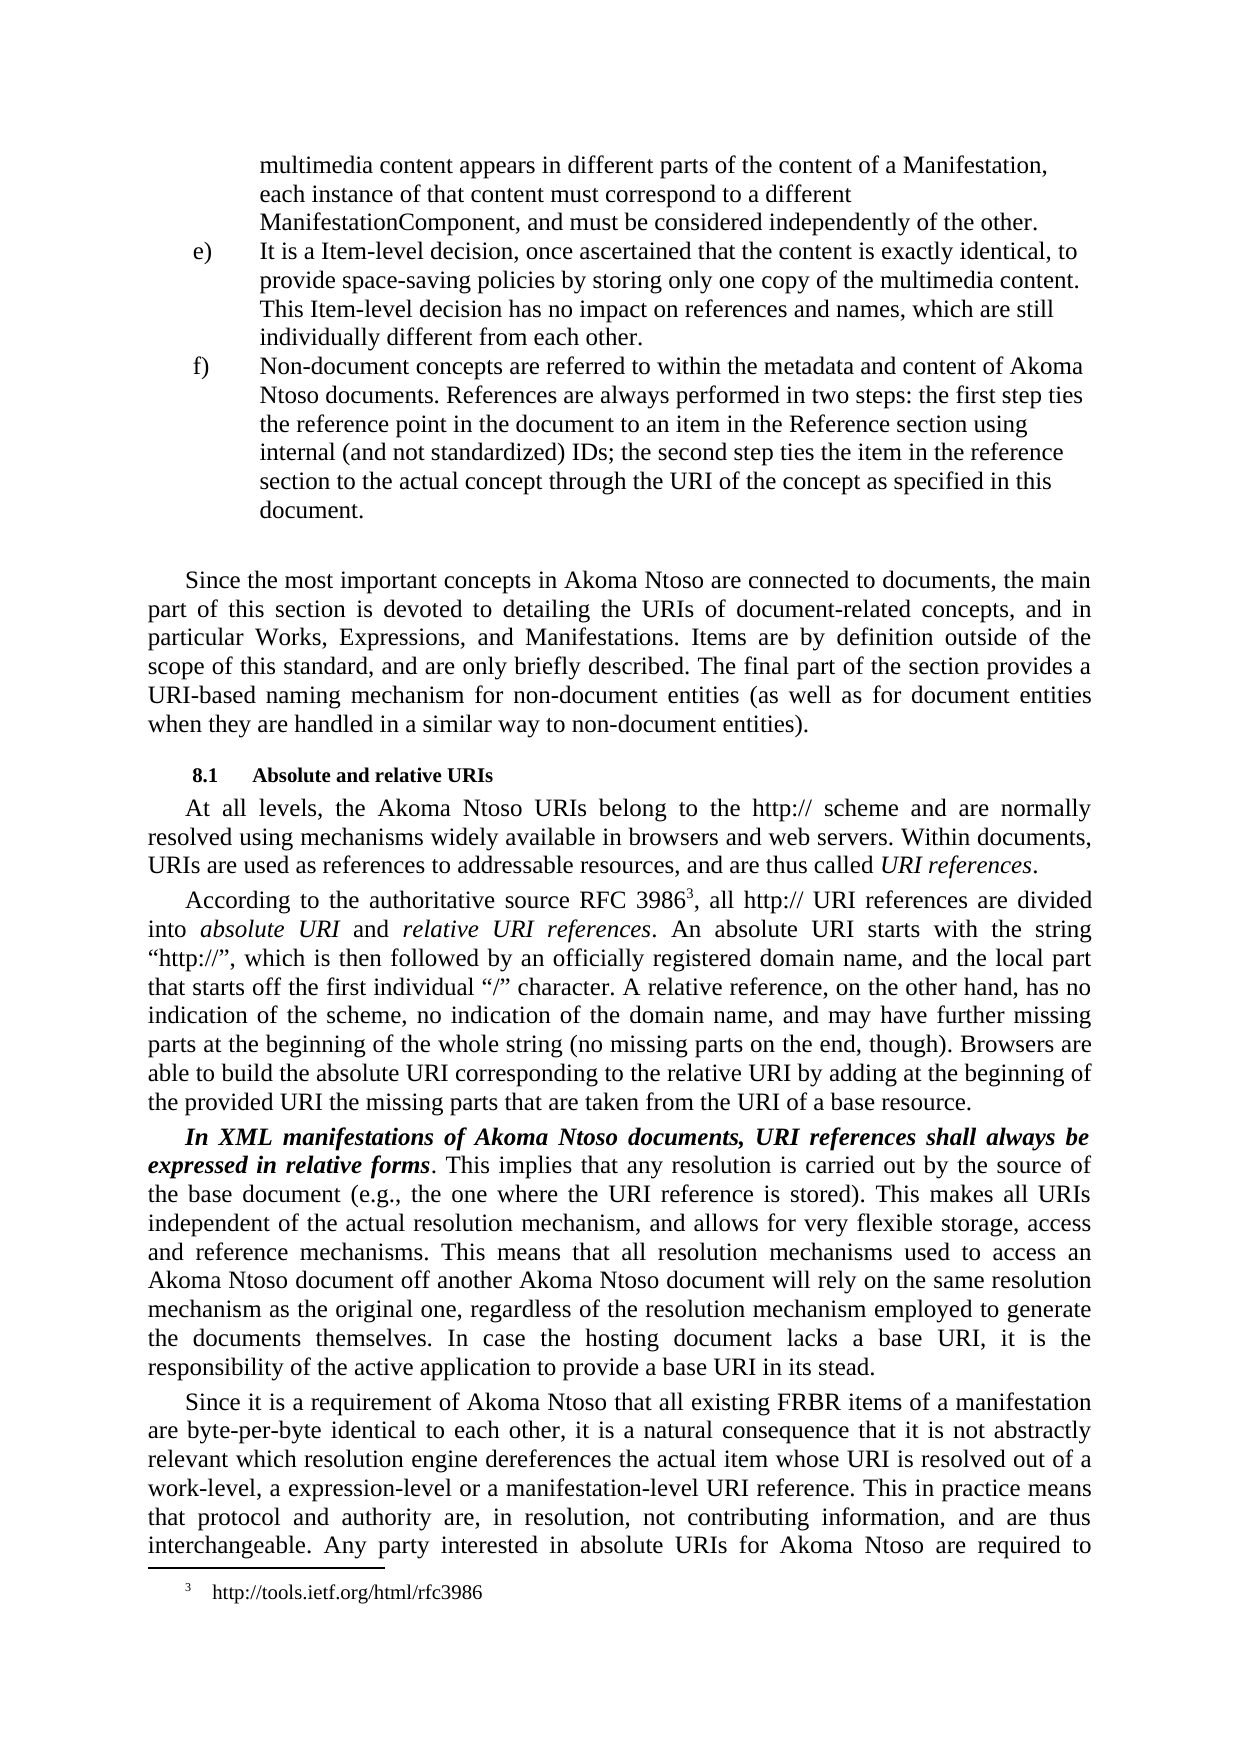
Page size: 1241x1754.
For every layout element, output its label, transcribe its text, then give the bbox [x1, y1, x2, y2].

text Since it is a requirement of Akoma Ntoso that all existing FRBR items of a manifestation are byte-per-byte identical to each other, it is a natural consequence that it is not abstractly relevant which resolution engine dereferences the actual item whose URI is resolved out of a work-level, a expression-level or a manifestation-level URI reference. This in practice means that protocol and authority are, in resolution, not contributing information, and are thus interchangeable. Any party interested in absolute URIs for Akoma Ntoso are required to [148, 1387, 1092, 1559]
subtitle Absolute and relative URIs [192, 762, 1092, 787]
text Since the most important concepts in Akoma Ntoso are connected to documents, the main part of this section is devoted to detailing the URIs of document-related concepts, and in particular Works, Expressions, and Manifestations. Items are by definition outside of the scope of this standard, and are only briefly described. The final part of the section provides a URI-based naming mechanism for non-document entities (as well as for document entities when they are handled in a similar way to non-document entities). [148, 565, 1092, 737]
list It is a Item-level decision, once ascertained that the content is exactly identical, to provide space-saving policies by storing only one copy of the multimedia content. This Item-level decision has no impact on references and names, which are still individually different from each other. [193, 236, 1092, 351]
text In XML manifestations of Akoma Ntoso documents, URI references shall always be expressed in relative forms. This implies that any resolution is carried out by the source of the base document (e.g., the one where the URI reference is stored). This makes all URIs independent of the actual resolution mechanism, and allows for very flexible storage, access and reference mechanisms. This means that all resolution mechanisms used to access an Akoma Ntoso document off another Akoma Ntoso document will rely on the same resolution mechanism as the original one, regardless of the resolution mechanism employed to generate the documents themselves. In case the hosting document lacks a base URI, it is the responsibility of the active application to provide a base URI in its stead. [148, 1122, 1092, 1380]
list Non-document concepts are referred to within the metadata and content of Akoma Ntoso documents. References are always performed in two steps: the first step ties the reference point in the document to an item in the Reference section using internal (and not standardized) IDs; the second step ties the item in the reference section to the actual concept through the URI of the concept as specified in this document. [193, 351, 1092, 524]
text At all levels, the Akoma Ntoso URIs belong to the http:// scheme and are normally resolved using mechanisms widely available in browsers and web servers. Within documents, URIs are used as references to addressable resources, and are thus called URI references. [148, 793, 1092, 879]
text According to the authoritative source RFC 3986, all http:// URI references are divided into absolute URI and relative URI references. An absolute URI starts with the string “http://”, which is then followed by an officially registered domain name, and the local part that starts off the first individual “/” character. A relative reference, on the other hand, has no indication of the scheme, no indication of the domain name, and may have further missing parts at the beginning of the whole string (no missing parts on the end, though). Browsers are able to build the absolute URI corresponding to the relative URI by adding at the beginning of the provided URI the missing parts that are taken from the URI of a base resource. [148, 885, 1092, 1115]
text http://tools.ietf.org/html/rfc3986 [185, 1580, 1092, 1604]
list multimedia content appears in different parts of the content of a Manifestation, each instance of that content must correspond to a different ManifestationComponent, and must be considered independently of the other. [193, 150, 1092, 236]
